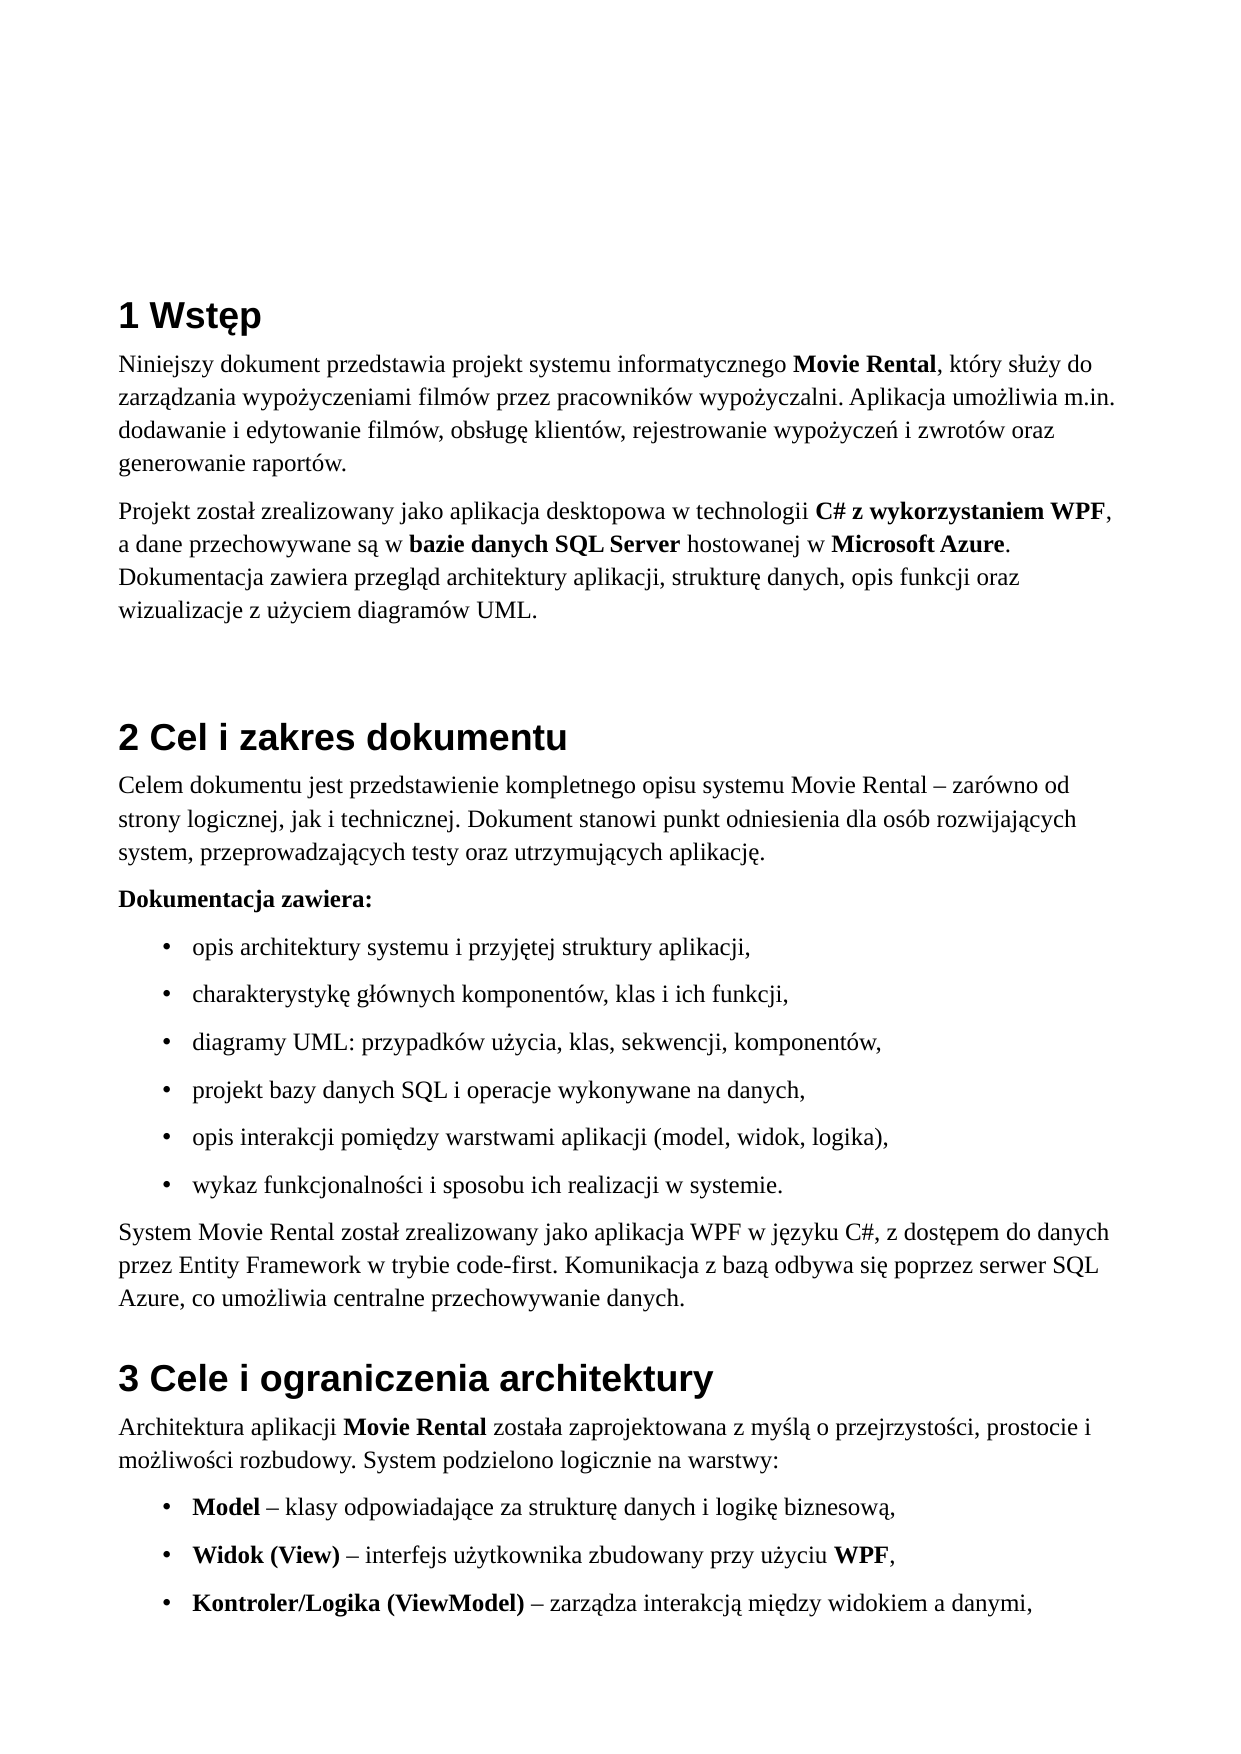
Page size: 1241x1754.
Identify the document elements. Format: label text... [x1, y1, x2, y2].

list wykaz funkcjonalności i sposobu ich realizacji w systemie. [162, 1170, 1122, 1199]
list opis interakcji pomiędzy warstwami aplikacji (model, widok, logika), [162, 1122, 1122, 1151]
list Model – klasy odpowiadające za strukturę danych i logikę biznesową, [162, 1492, 1122, 1521]
subtitle Cele i ograniczenia architektury [118, 1356, 1122, 1399]
text Niniejszy dokument przedstawia projekt systemu informatycznego Movie Rental, który służy do zarządzania wypożyczeniami filmów przez pracowników wypożyczalni. Aplikacja umożliwia m.in. dodawanie i edytowanie filmów, obsługę klientów, rejestrowanie wypożyczeń i zwrotów oraz generowanie raportów. [118, 349, 1122, 477]
list Widok (View) – interfejs użytkownika zbudowany przy użyciu WPF, [162, 1540, 1122, 1569]
list diagramy UML: przypadków użycia, klas, sekwencji, komponentów, [162, 1027, 1122, 1056]
list opis architektury systemu i przyjętej struktury aplikacji, [162, 932, 1122, 961]
text System Movie Rental został zrealizowany jako aplikacja WPF w języku C#, z dostępem do danych przez Entity Framework w trybie code-first. Komunikacja z bazą odbywa się poprzez serwer SQL Azure, co umożliwia centralne przechowywanie danych. [118, 1217, 1122, 1312]
subtitle Wstęp [118, 293, 1122, 337]
subtitle Cel i zakres dokumentu [118, 715, 1122, 758]
text Architektura aplikacji Movie Rental została zaprojektowana z myślą o przejrzystości, prostocie i możliwości rozbudowy. System podzielono logicznie na warstwy: [118, 1412, 1122, 1473]
text Celem dokumentu jest przedstawienie kompletnego opisu systemu Movie Rental – zarówno od strony logicznej, jak i technicznej. Dokument stanowi punkt odniesienia dla osób rozwijających system, przeprowadzających testy oraz utrzymujących aplikację. [118, 771, 1122, 865]
list Kontroler/Logika (ViewModel) – zarządza interakcją między widokiem a danymi, [162, 1588, 1122, 1616]
text Dokumentacja zawiera: [118, 884, 1122, 913]
list charakterystykę głównych komponentów, klas i ich funkcji, [162, 979, 1122, 1008]
text Projekt został zrealizowany jako aplikacja desktopowa w technologii C# z wykorzystaniem WPF, a dane przechowywane są w bazie danych SQL Server hostowanej w Microsoft Azure. Dokumentacja zawiera przegląd architektury aplikacji, strukturę danych, opis funkcji oraz wizualizacje z użyciem diagramów UML. [118, 496, 1122, 623]
list projekt bazy danych SQL i operacje wykonywane na danych, [162, 1075, 1122, 1103]
